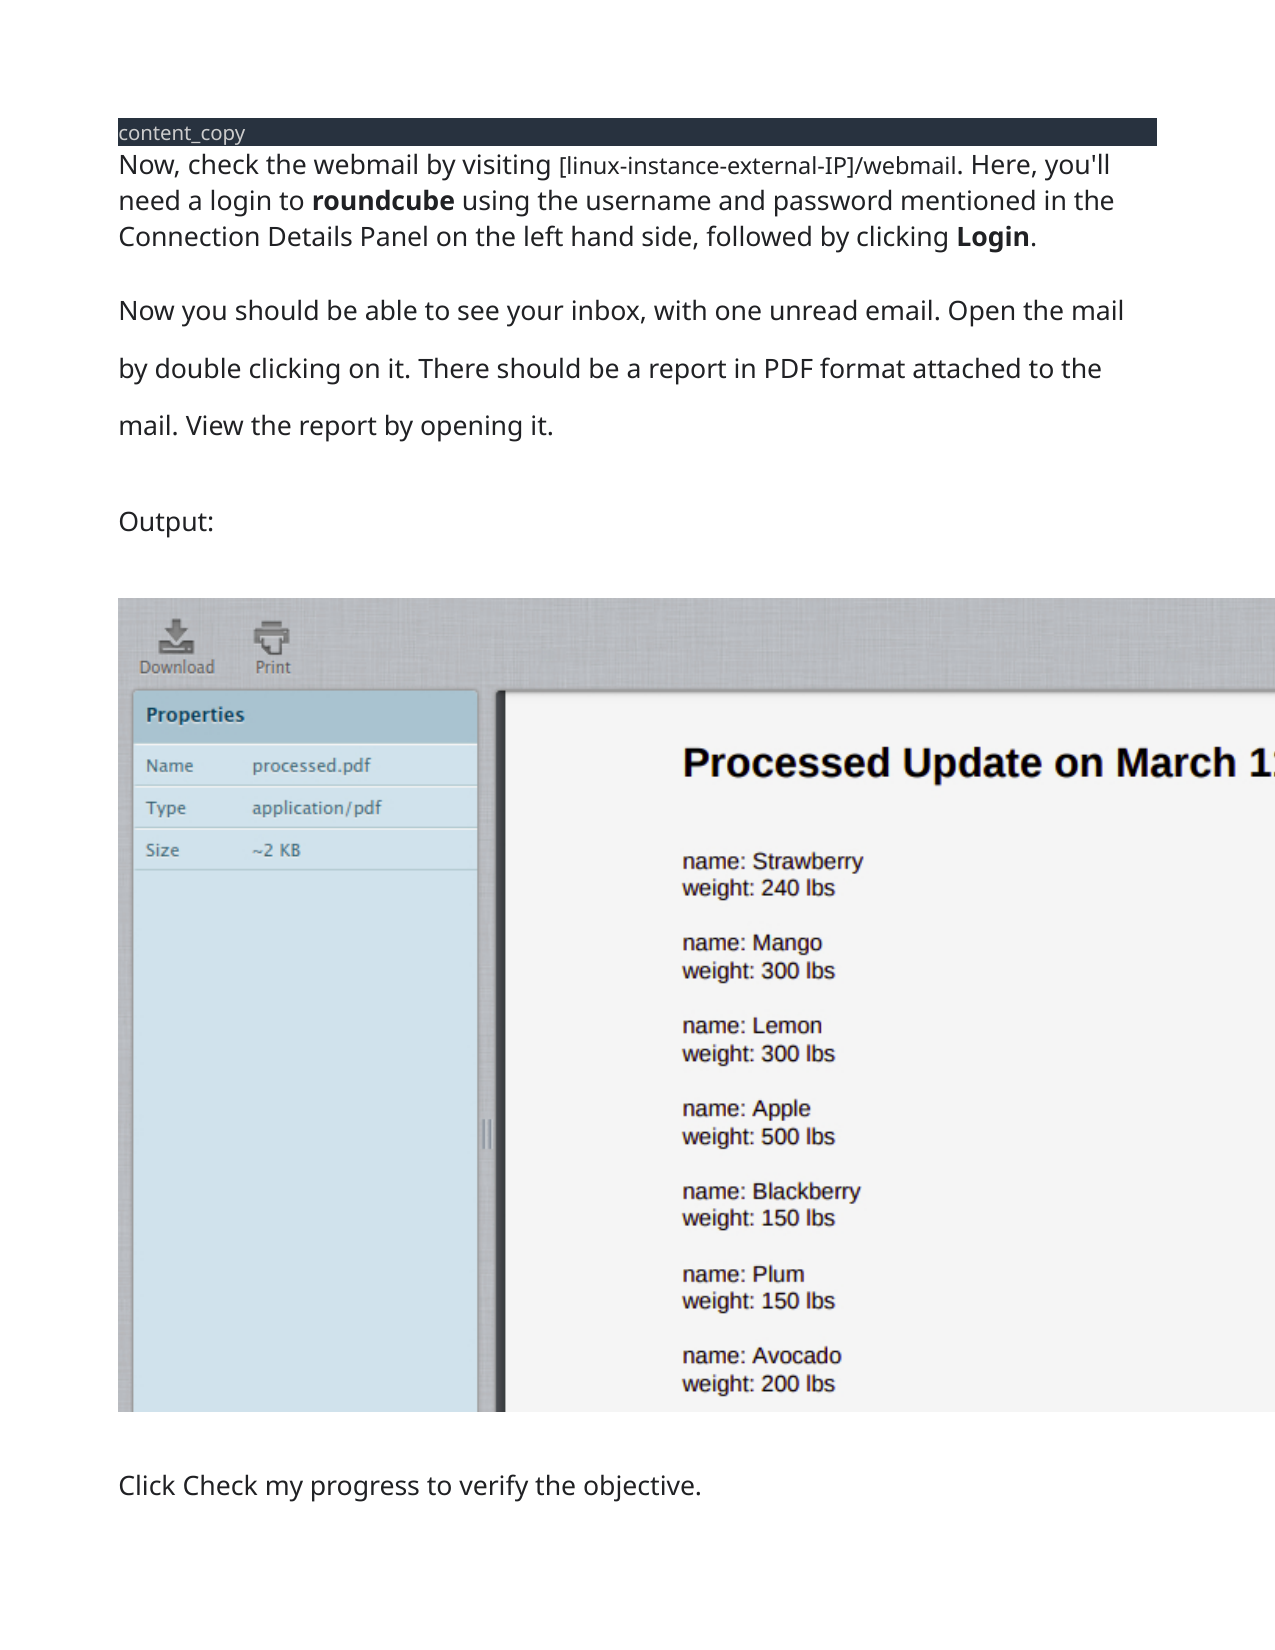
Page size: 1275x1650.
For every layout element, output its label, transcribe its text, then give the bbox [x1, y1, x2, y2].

text Output: [118, 503, 1157, 539]
picture [118, 598, 1275, 1412]
text content_copy [118, 118, 1157, 146]
text Click Check my progress to verify the objective. [118, 1467, 1157, 1503]
text Now, check the webmail by visiting [linux-instance-external-IP]/webmail. Here, you'll need a login to roundcube using the username and password mentioned in the Connection Details Panel on the left hand side, followed by clicking Login. [118, 146, 1157, 254]
text Now you should be able to see your inbox, with one unread email. Open the mail by double clicking on it. There should be a report in PDF format attached to the mail. View the report by opening it. [118, 292, 1157, 443]
